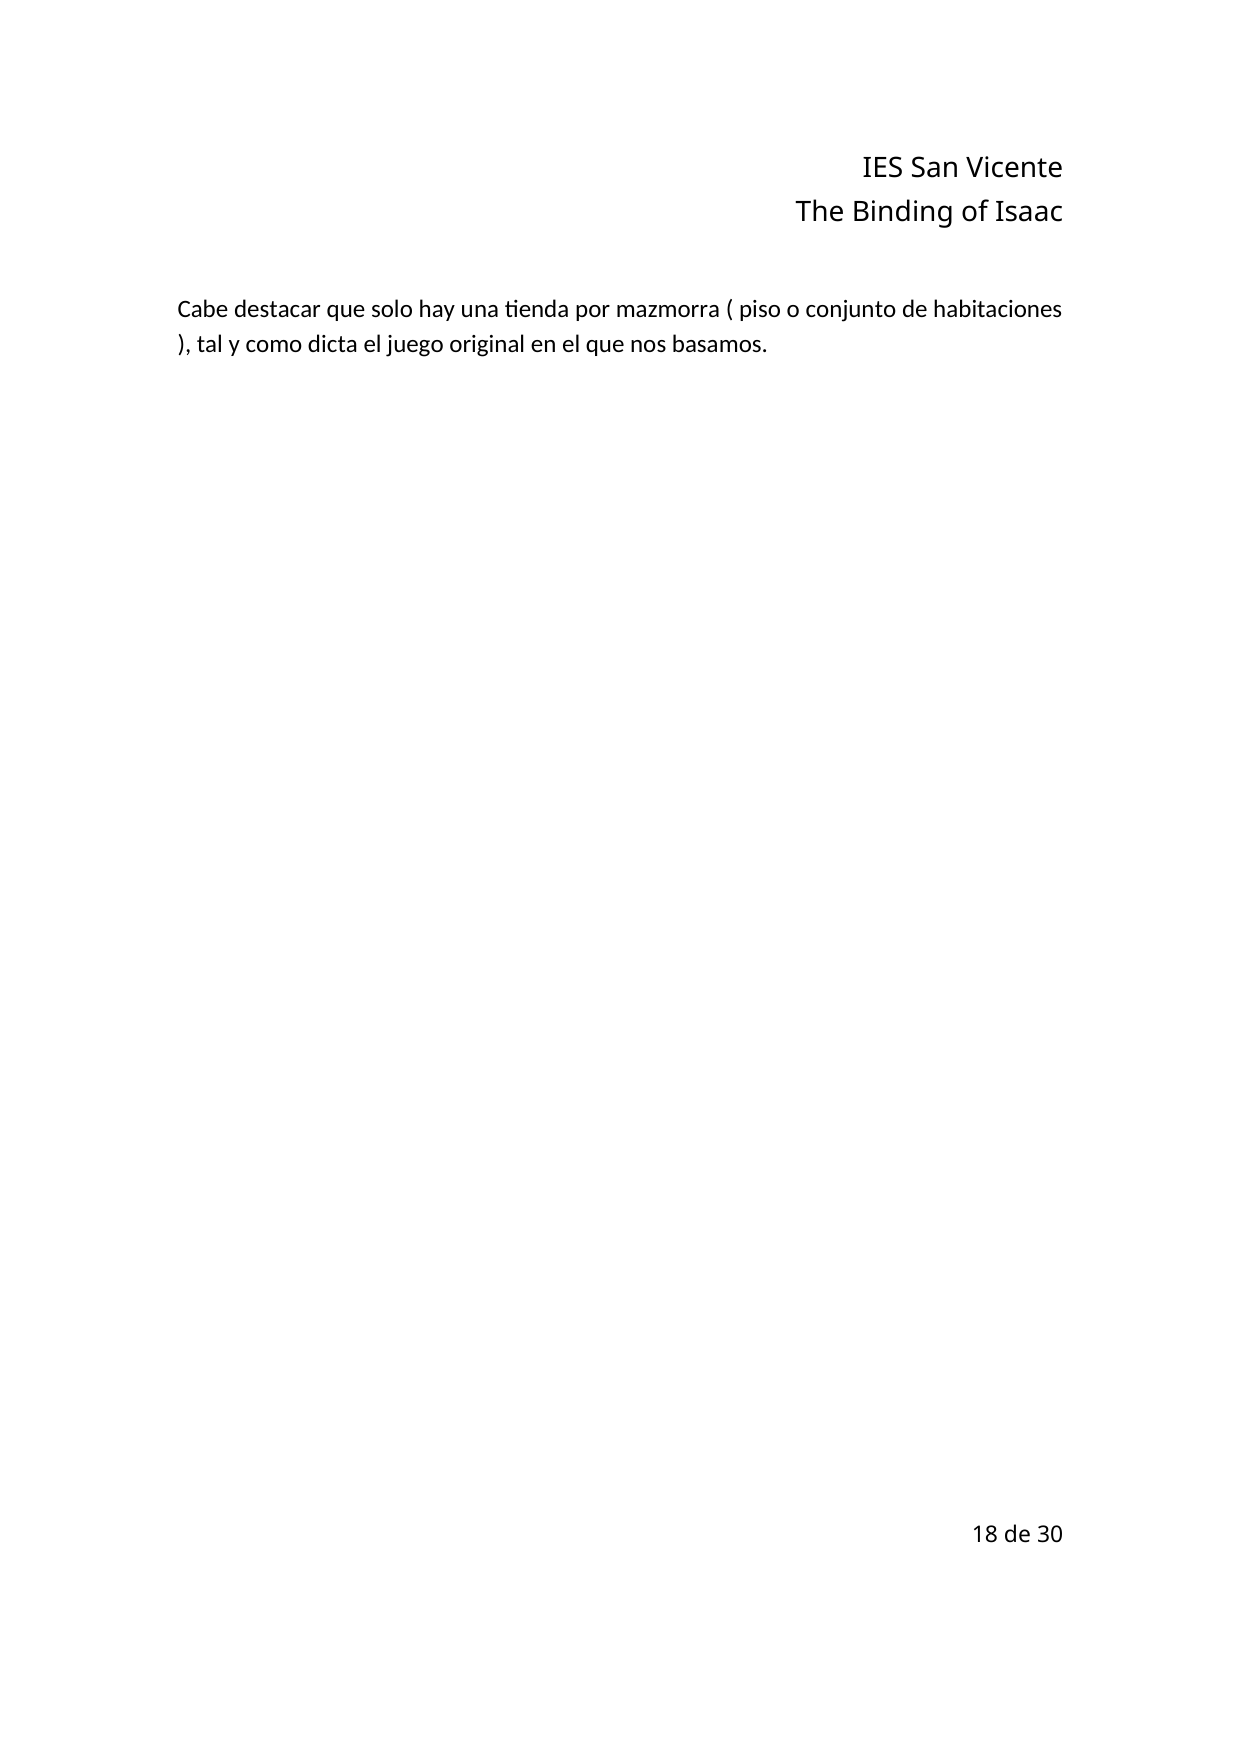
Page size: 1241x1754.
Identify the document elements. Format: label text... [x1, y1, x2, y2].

text Cabe destacar que solo hay una tienda por mazmorra ( piso o conjunto de habitaciones ), tal y como dicta el juego original en el que nos basamos. [177, 293, 1063, 359]
